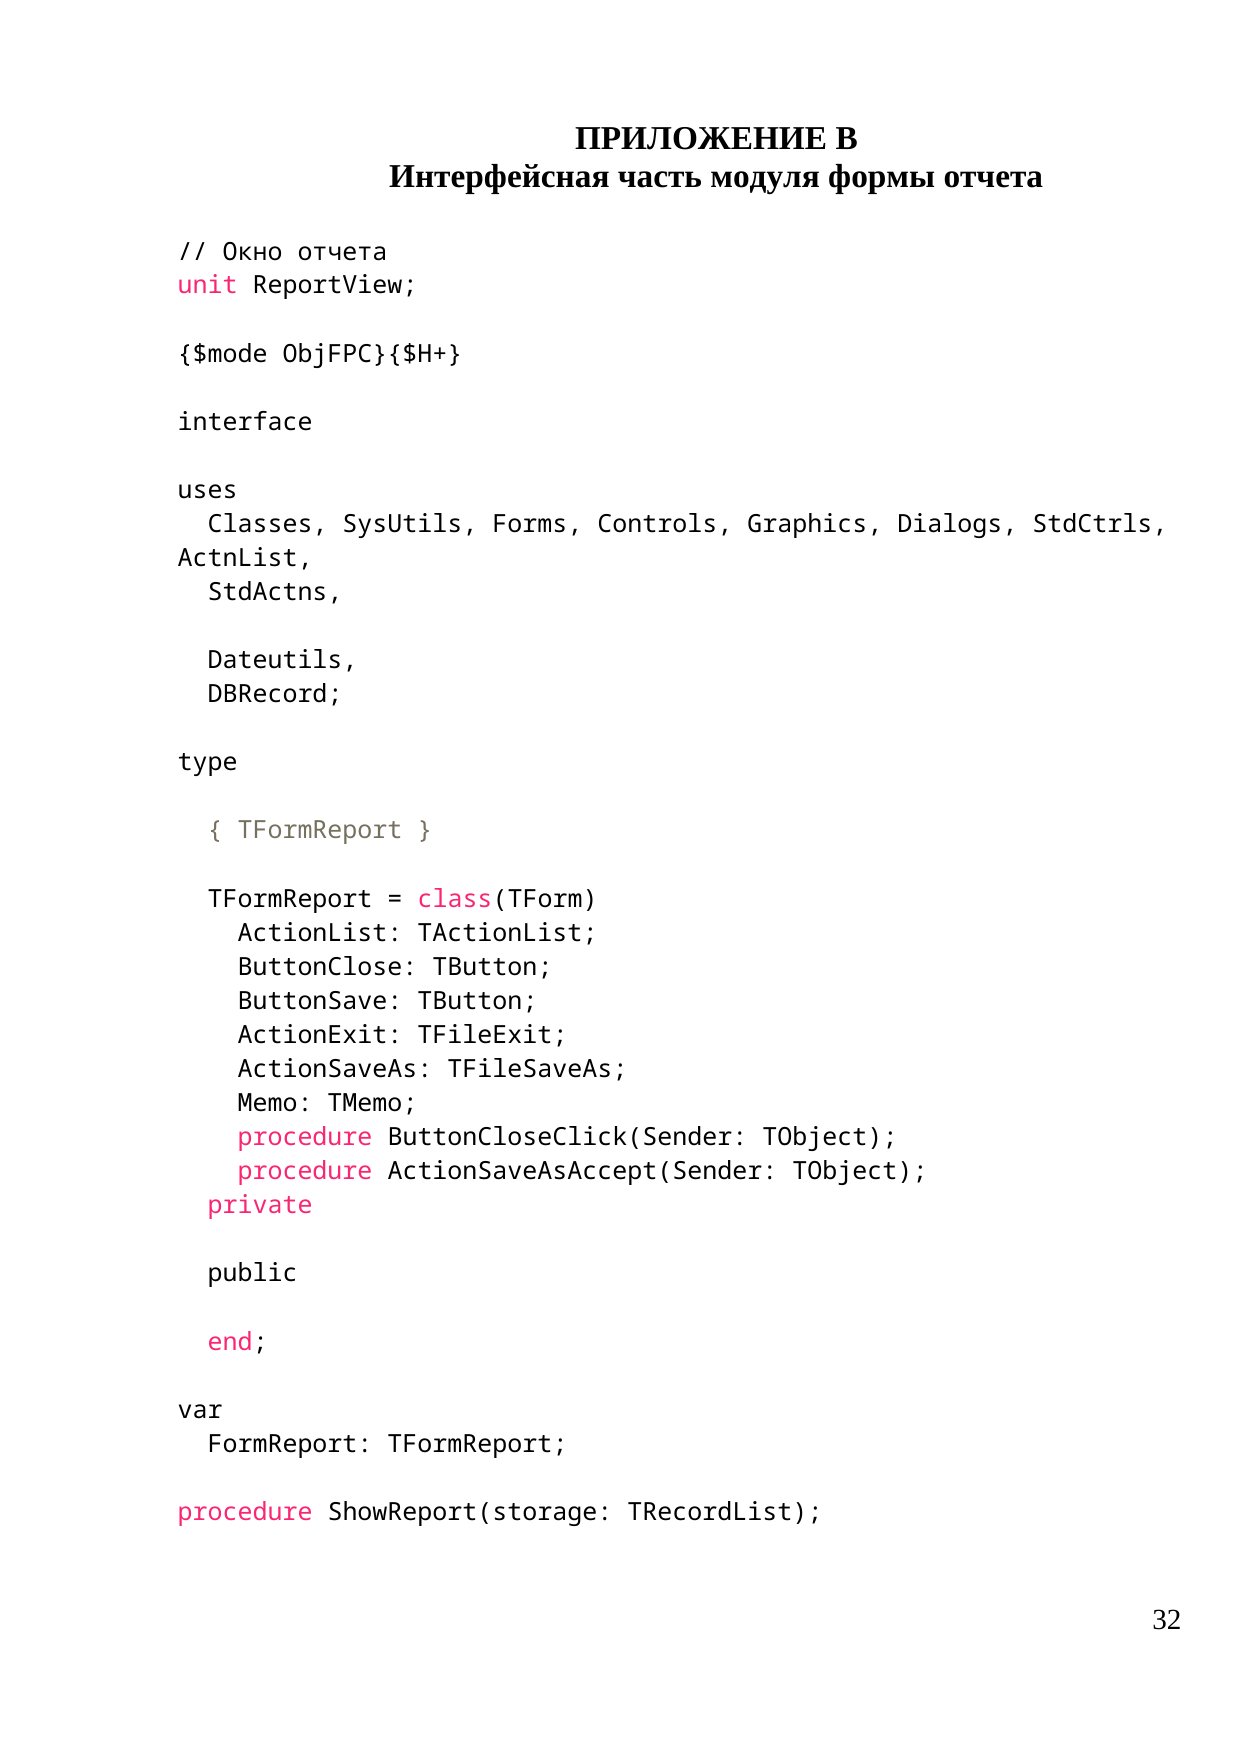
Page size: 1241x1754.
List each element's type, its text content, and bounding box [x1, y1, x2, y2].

text interface [177, 403, 1181, 437]
text ActionSaveAs: TFileSaveAs; [177, 1051, 1181, 1085]
text ActionExit: TFileExit; [177, 1017, 1181, 1051]
text StdActns, [177, 574, 1181, 608]
text private [177, 1187, 1181, 1221]
text ActionList: TActionList; [177, 914, 1181, 948]
text { TFormReport } [177, 812, 1181, 846]
text Classes, SysUtils, Forms, Controls, Graphics, Dialogs, StdCtrls, ActnList, [177, 506, 1181, 574]
text DBRecord; [177, 676, 1181, 710]
text Dateutils, [177, 642, 1181, 676]
text TFormReport = class(TForm) [177, 880, 1181, 914]
text procedure ButtonCloseClick(Sender: TObject); [177, 1119, 1181, 1153]
text procedure ActionSaveAsAccept(Sender: TObject); [177, 1153, 1181, 1187]
text procedure ShowReport(storage: TRecordList); [177, 1493, 1181, 1527]
text ButtonSave: TButton; [177, 982, 1181, 1017]
text type [177, 744, 1181, 778]
text ПРИЛОЖЕНИЕ В [177, 118, 1181, 156]
text public [177, 1255, 1181, 1289]
text ButtonClose: TButton; [177, 948, 1181, 982]
text uses [177, 472, 1181, 506]
text FormReport: TFormReport; [177, 1425, 1181, 1459]
text unit ReportView; [177, 267, 1181, 301]
text Интерфейсная часть модуля формы отчета [177, 156, 1181, 195]
text var [177, 1391, 1181, 1425]
text Memo: TMemo; [177, 1085, 1181, 1119]
text // Окно отчета [177, 233, 1181, 267]
text {$mode ObjFPC}{$H+} [177, 335, 1181, 369]
text end; [177, 1323, 1181, 1357]
